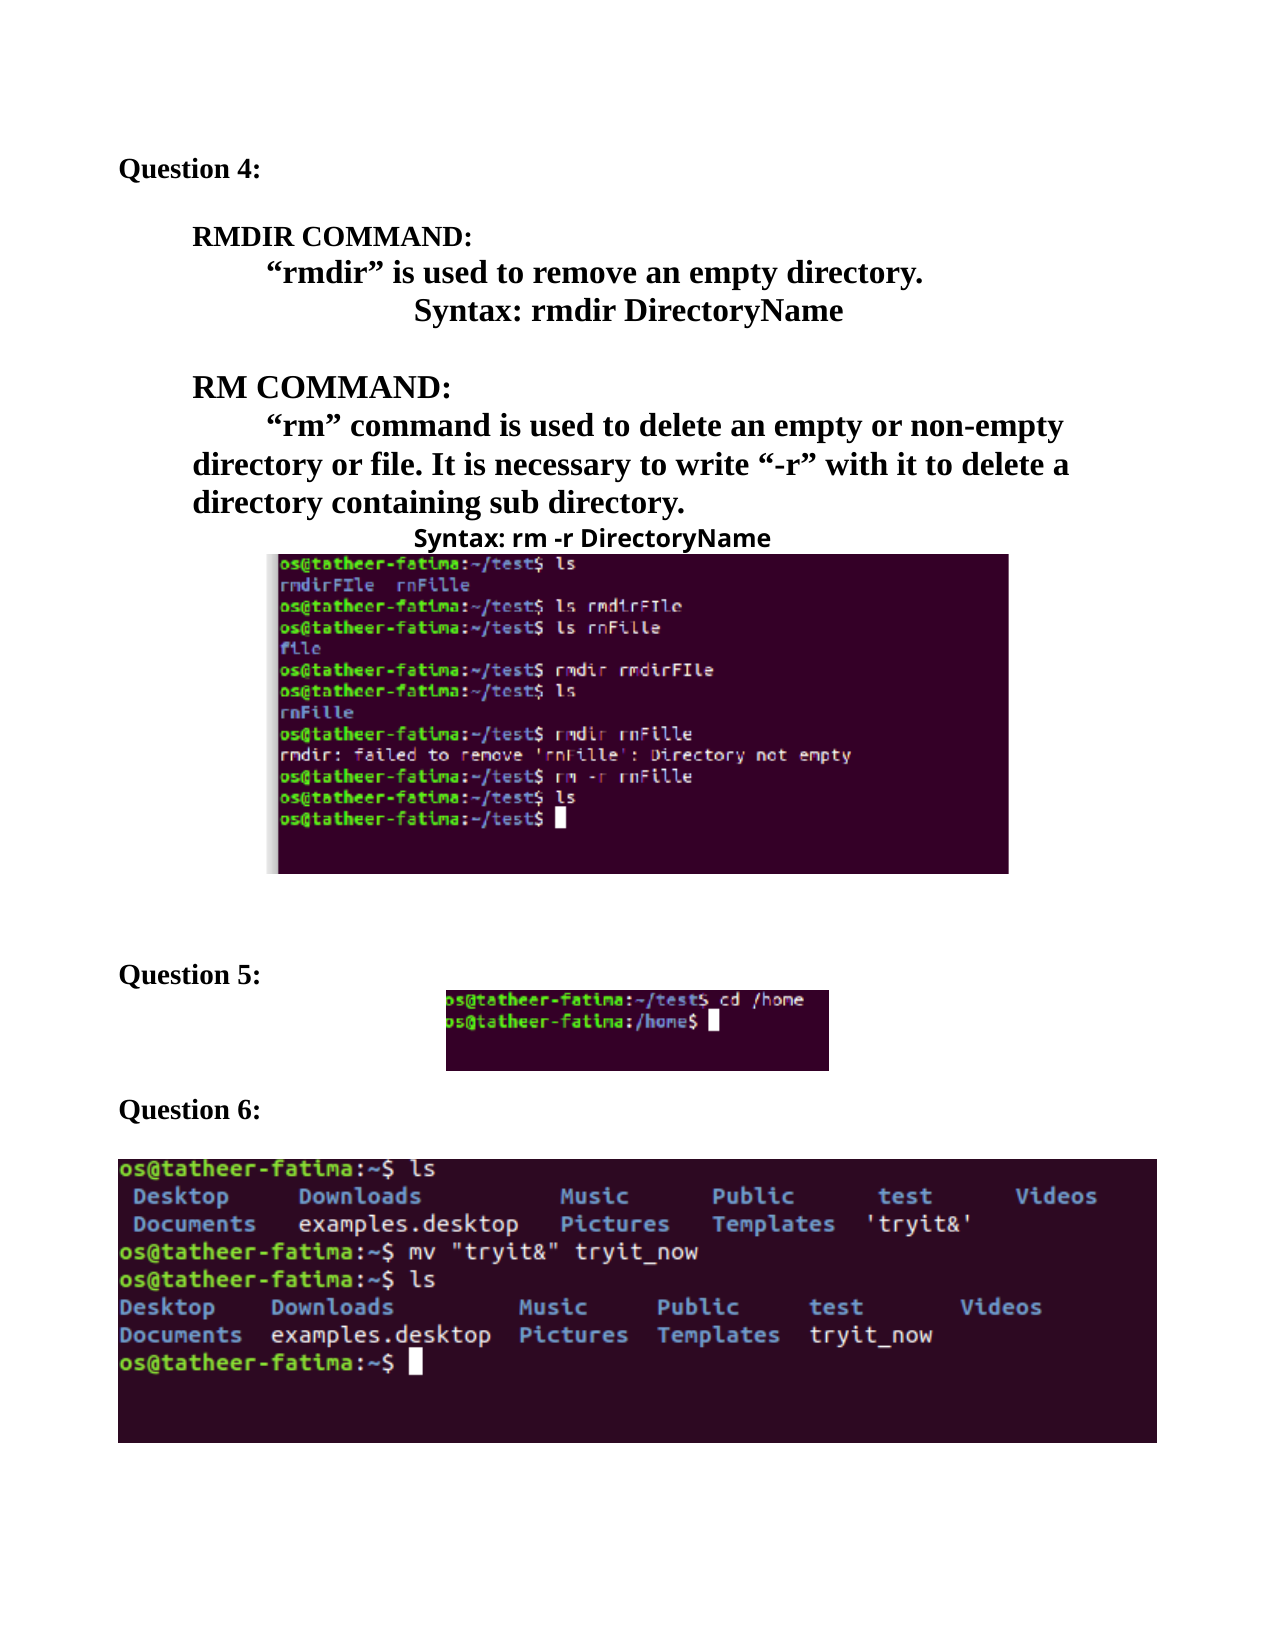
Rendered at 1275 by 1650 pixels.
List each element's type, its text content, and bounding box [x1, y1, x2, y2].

text Question 5: [118, 957, 1157, 991]
text Question 4: [118, 152, 1157, 185]
text Syntax: rmdir DirectoryName [118, 291, 1157, 329]
picture [266, 554, 1009, 874]
text Question 6: [118, 1092, 1157, 1126]
text RMDIR COMMAND: [118, 219, 1157, 252]
picture [446, 990, 829, 1071]
text “rmdir” is used to remove an empty directory. [118, 252, 1157, 291]
picture [118, 1159, 1157, 1443]
text “rm” command is used to delete an empty or non-empty directory or file. It is necessary to write “-r” with it to delete a directory containing sub directory. [118, 406, 1157, 521]
text Syntax: rm -r DirectoryName [118, 521, 1157, 555]
text RM COMMAND: [118, 367, 1157, 406]
